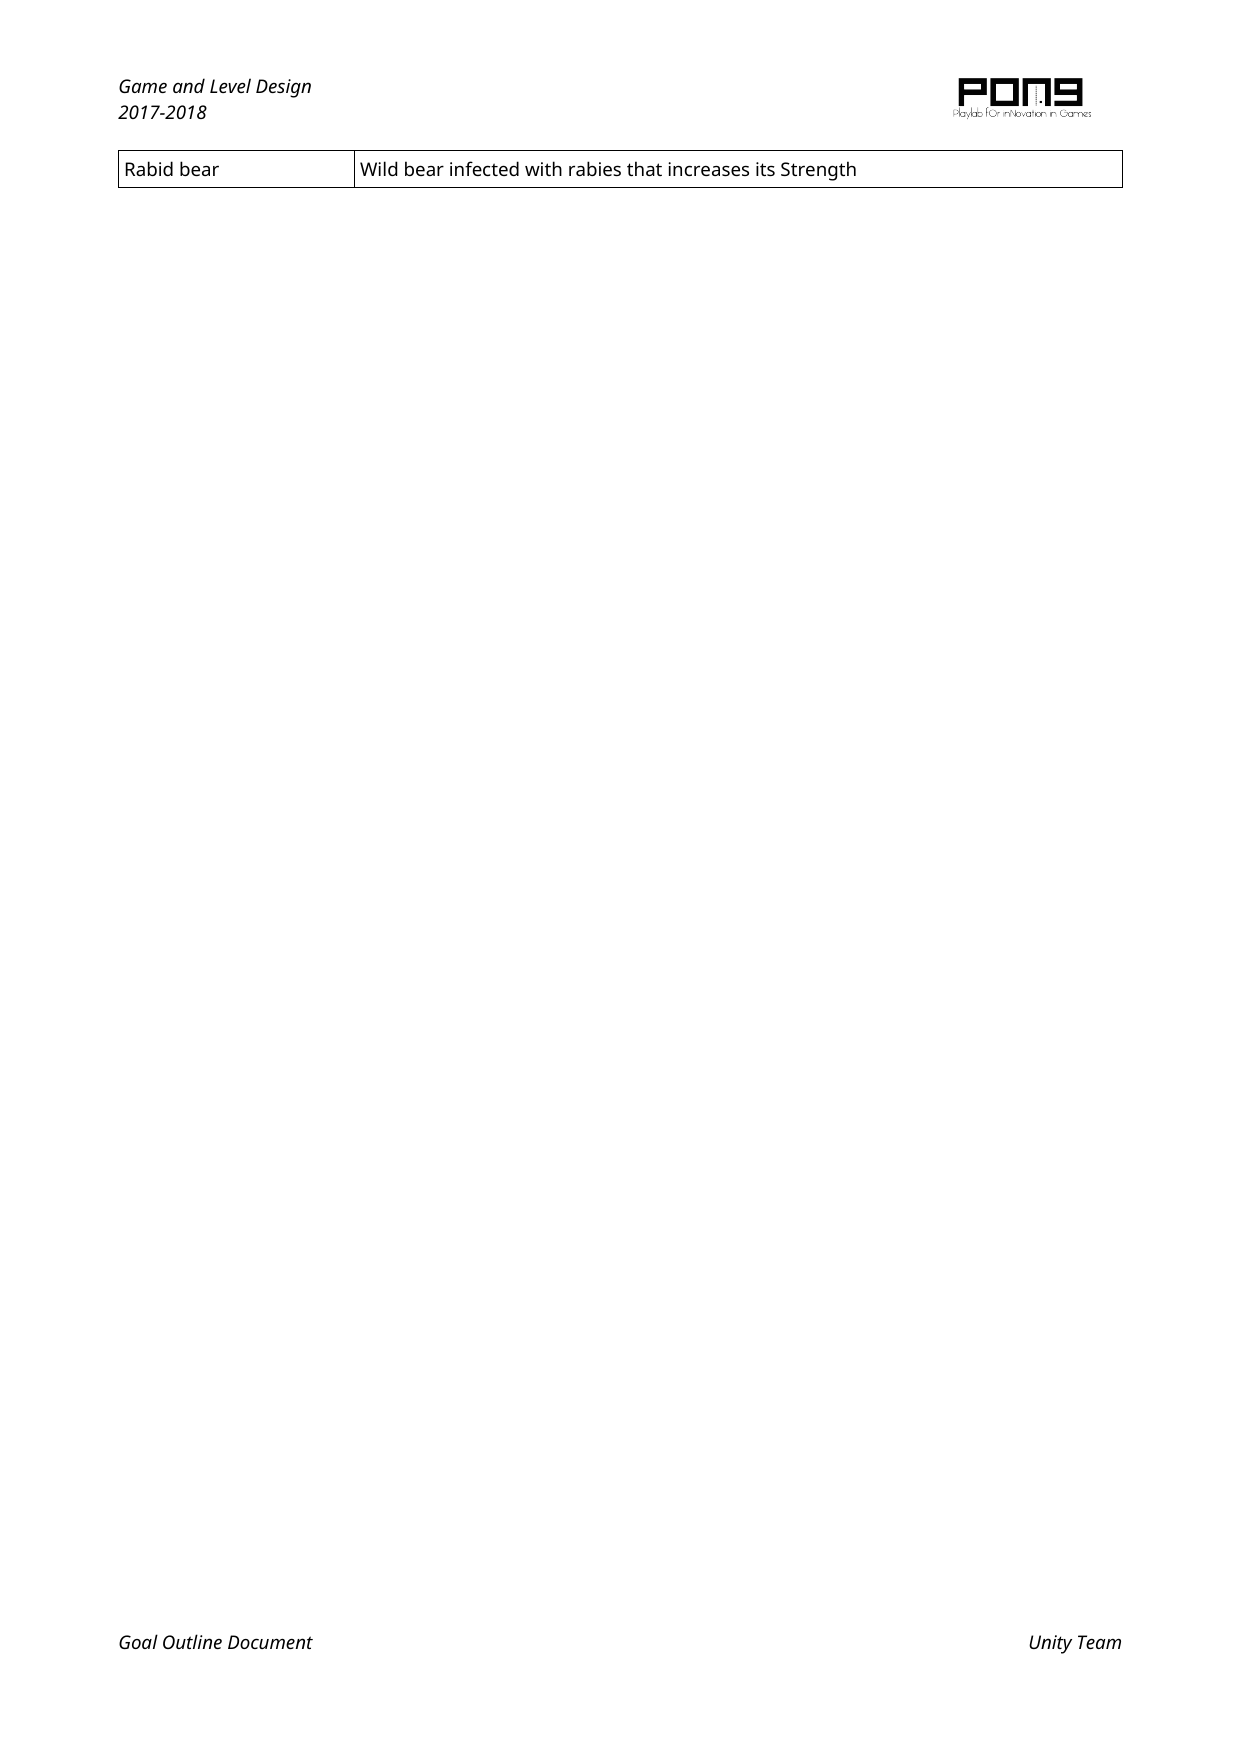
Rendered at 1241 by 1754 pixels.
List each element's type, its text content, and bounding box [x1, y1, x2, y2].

table_cell Wild bear infected with rabies that increases its Strength [355, 151, 1122, 187]
picture [923, 73, 1122, 124]
table_cell Rabid bear [119, 151, 354, 187]
